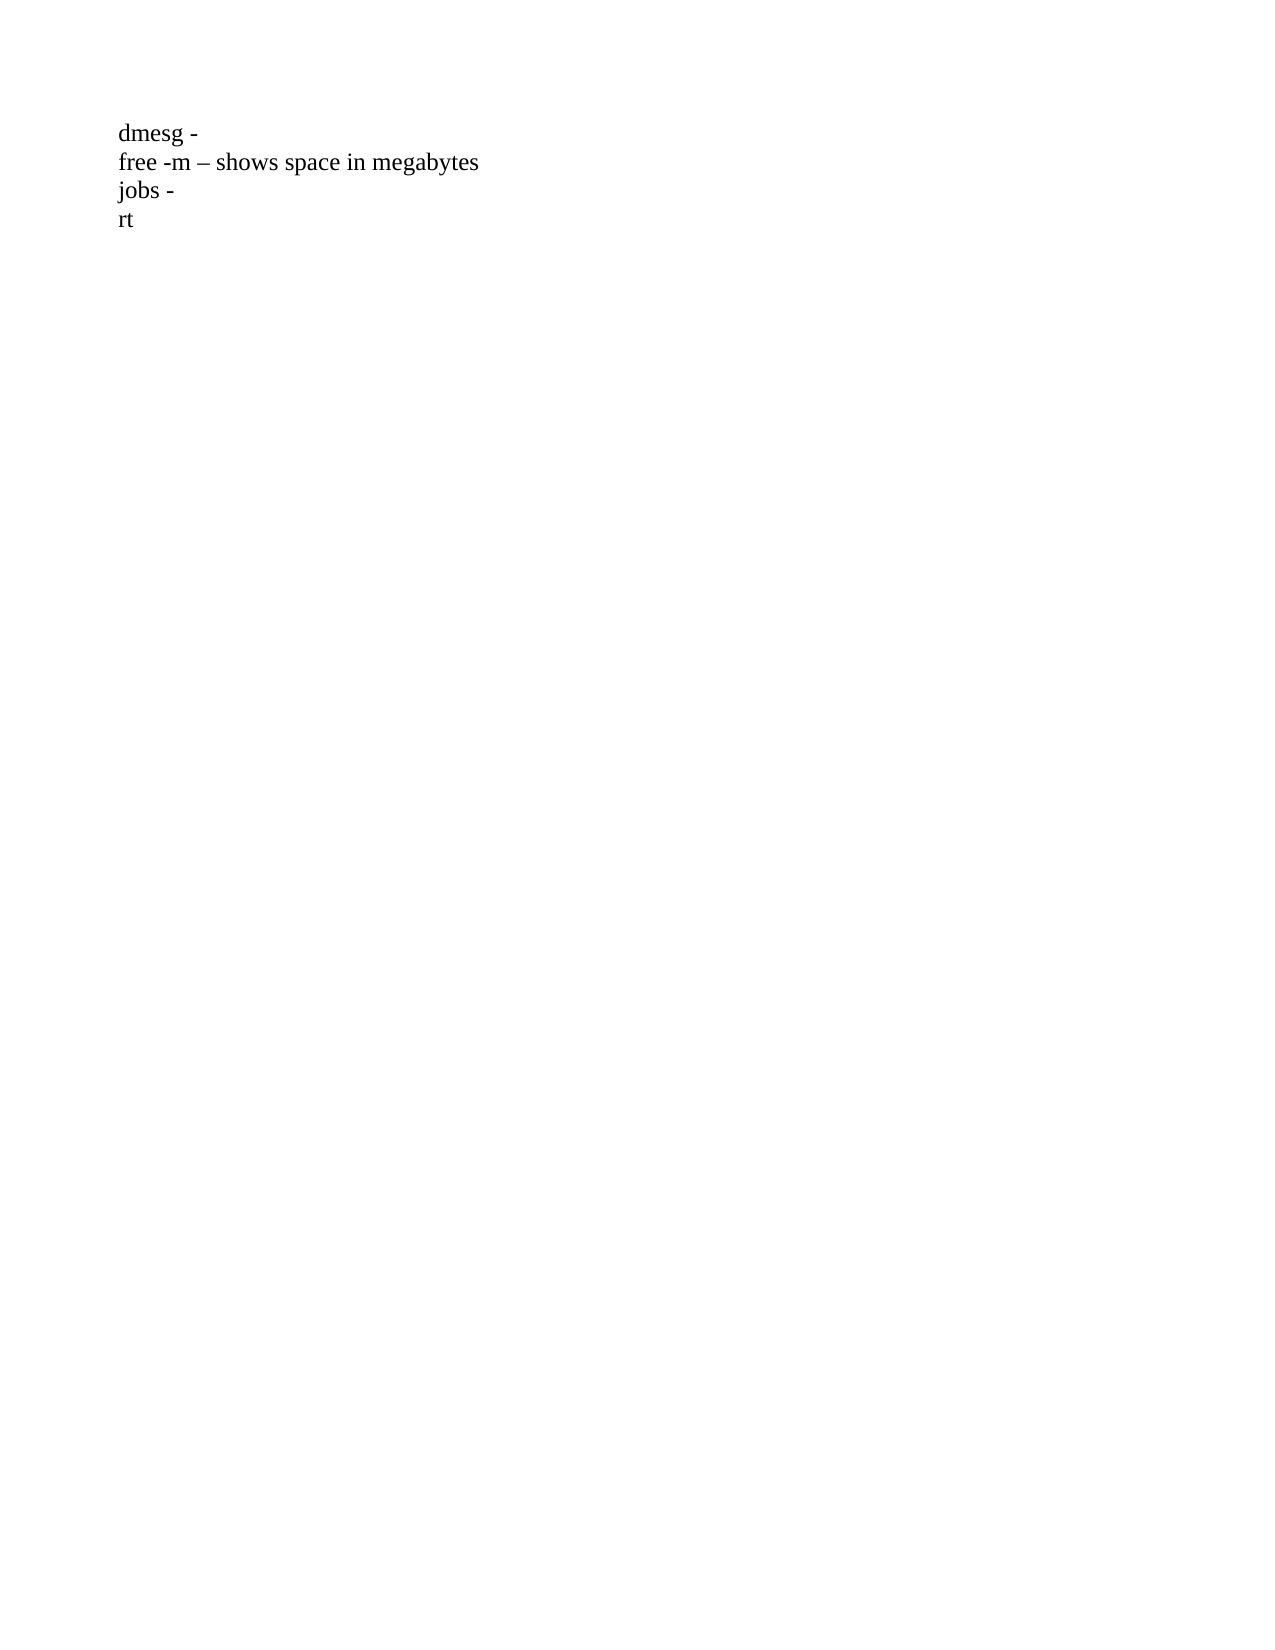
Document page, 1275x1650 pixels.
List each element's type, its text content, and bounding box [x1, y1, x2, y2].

text rt [118, 204, 1157, 233]
text jobs - [118, 176, 1157, 204]
text dmesg - [118, 118, 1157, 147]
text free -m – shows space in megabytes [118, 147, 1157, 176]
